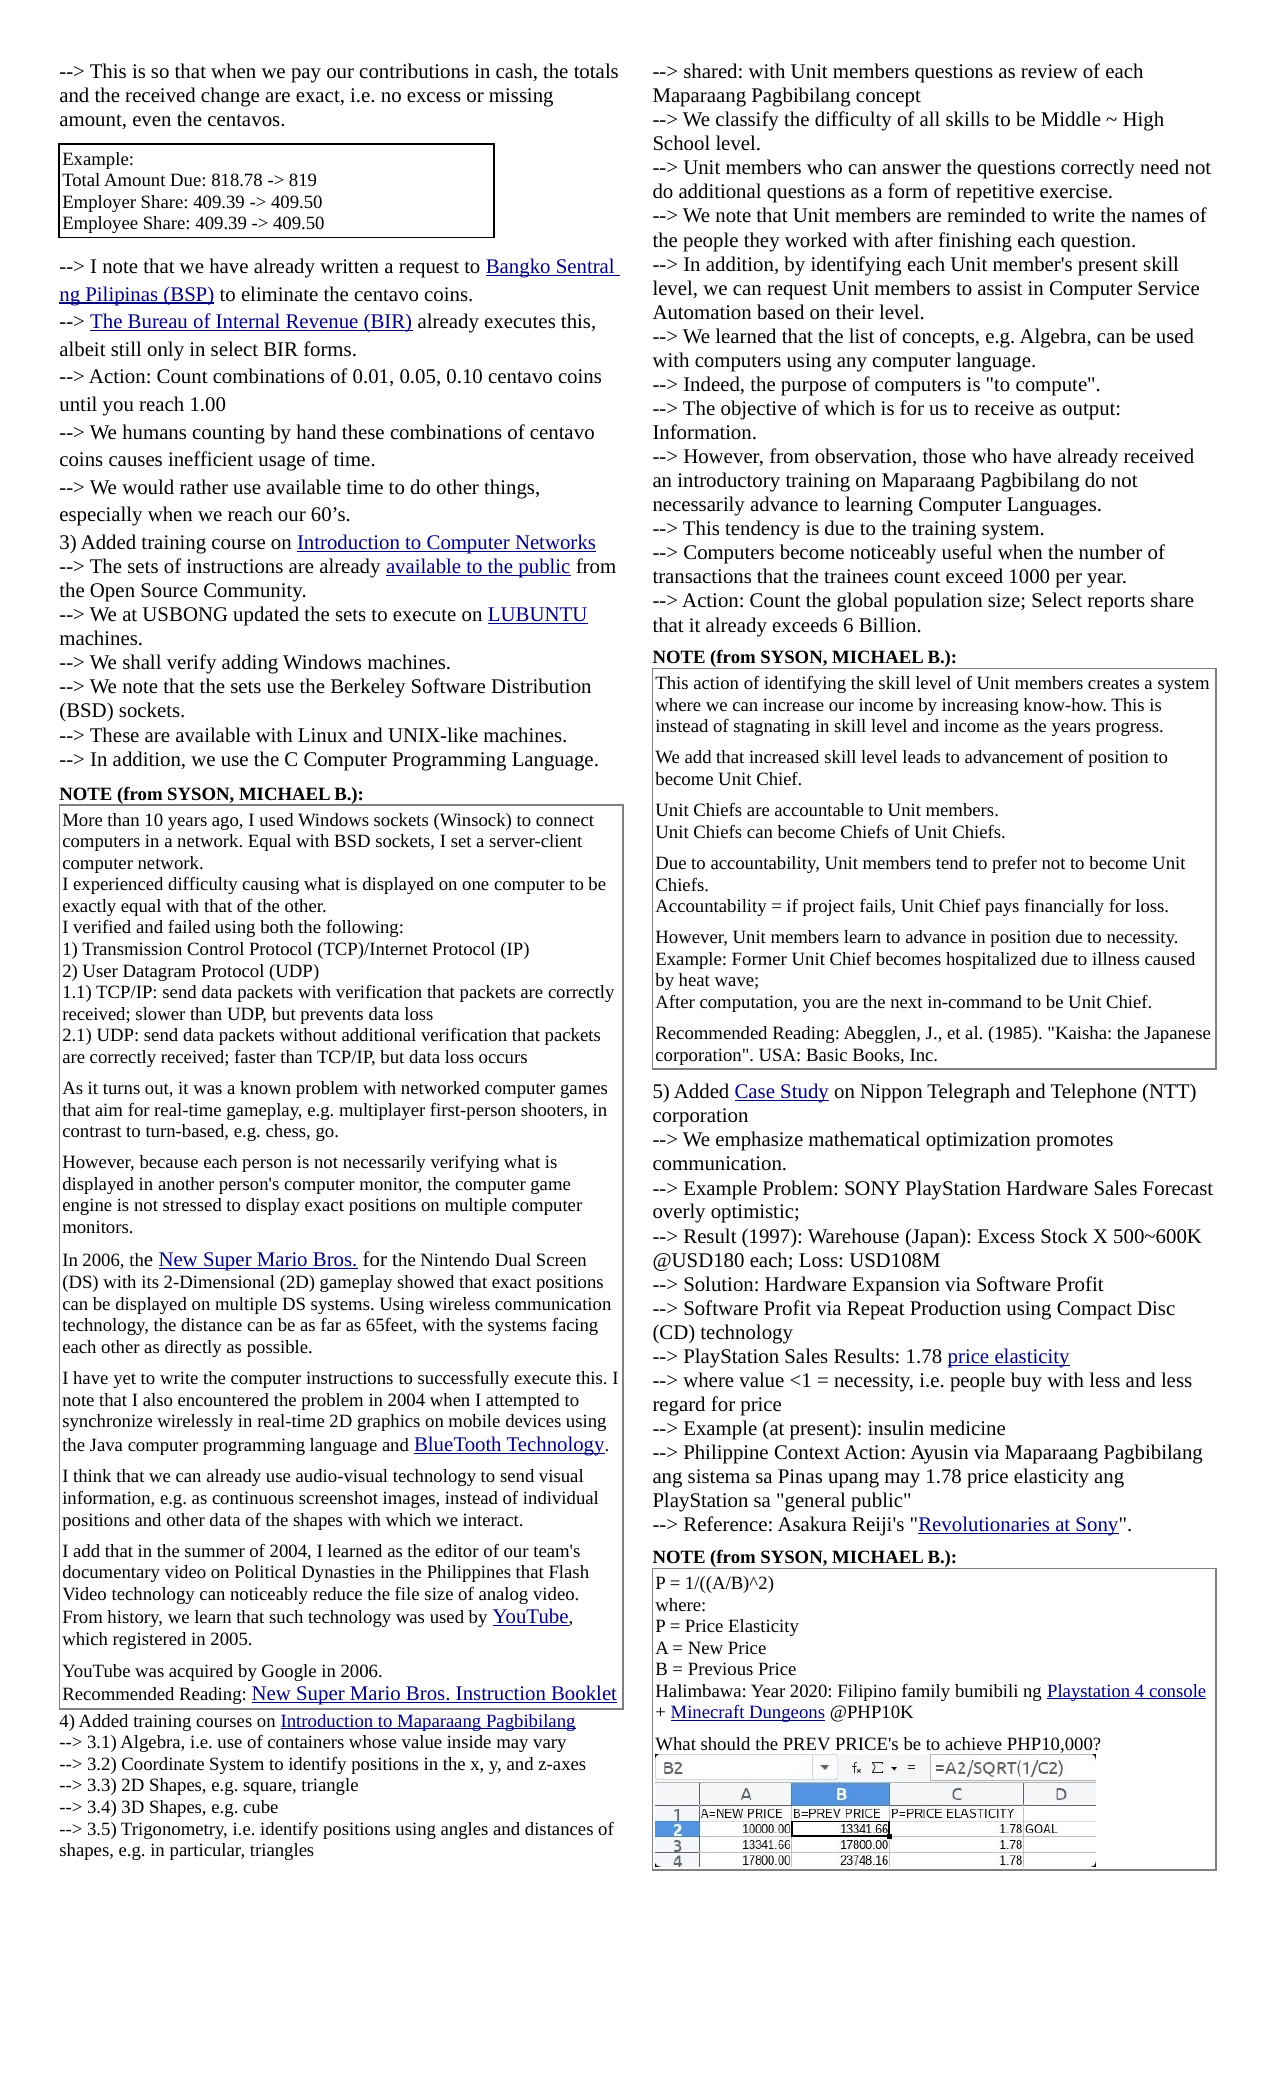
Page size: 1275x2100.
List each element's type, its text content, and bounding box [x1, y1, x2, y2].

table_header More than 10 years ago, I used Windows sockets (Winsock) to connect computers in a network. Equal with BSD sockets, I set a server-client computer network. I experienced difficulty causing what is displayed on one computer to be exactly equal with that of the other. I verified and failed using both the following: 1) Transmission Control Protocol (TCP)/Internet Protocol (IP) 2) User Datagram Protocol (UDP) 1.1) TCP/IP: send data packets with verification that packets are correctly received; slower than UDP, but prevents data loss 2.1) UDP: send data packets without additional verification that packets are correctly received; faster than TCP/IP, but data loss occurs As it turns out, it was a known problem with networked computer games that aim for real-time gameplay, e.g. multiplayer first-person shooters, in contrast to turn-based, e.g. chess, go. However, because each person is not necessarily verifying what is displayed in another person's computer monitor, the computer game engine is not stressed to display exact positions on multiple computer monitors. In 2006, the New Super Mario Bros. for the Nintendo Dual Screen (DS) with its 2-Dimensional (2D) gameplay showed that exact positions can be displayed on multiple DS systems. Using wireless communication technology, the distance can be as far as 65feet, with the systems facing each other as directly as possible. I have yet to write the computer instructions to successfully execute this. I note that I also encountered the problem in 2004 when I attempted to synchronize wirelessly in real-time 2D graphics on mobile devices using the Java computer programming language and BlueTooth Technology. I think that we can already use audio-visual technology to send visual information, e.g. as continuous screenshot images, instead of individual positions and other data of the shapes with which we interact. I add that in the summer of 2004, I learned as the editor of our team's documentary video on Political Dynasties in the Philippines that Flash Video technology can noticeably reduce the file size of analog video. From history, we learn that such technology was used by YouTube, which registered in 2005. YouTube was acquired by Google in 2006. Recommended Reading: New Super Mario Bros. Instruction Booklet [60, 806, 622, 1708]
text --> We learned that the list of concepts, e.g. Algebra, can be used with computers using any computer language. [652, 324, 1216, 372]
text --> Result (1997): Warehouse (Japan): Excess Stock X 500~600K @USD180 each; Loss: USD108M --> Solution: Hardware Expansion via Software Profit --> Software Profit via Repeat Production using Compact Disc (CD) technology [652, 1223, 1216, 1344]
text --> 3.5) Trigonometry, i.e. identify positions using angles and distances of shapes, e.g. in particular, triangles [59, 1817, 623, 1861]
text --> This is so that when we pay our contributions in cash, the totals and the received change are exact, i.e. no excess or missing amount, even the centavos. [59, 59, 623, 143]
text NOTE (from SYSON, MICHAEL B.): [59, 783, 623, 804]
table_header Example: Total Amount Due: 818.78 -> 819 Employer Share: 409.39 -> 409.50 Employee Share: 409.39 -> 409.50 [60, 145, 493, 237]
picture [655, 1754, 1096, 1867]
text --> I note that we have already written a request to Bangko Sentral ng Pilipinas (BSP) to eliminate the centavo coins. --> The Bureau of Internal Revenue (BIR) already executes this, albeit still only in select BIR forms. --> Action: Count combinations of 0.01, 0.05, 0.10 centavo coins until you reach 1.00 [59, 238, 623, 416]
text --> Philippine Context Action: Ayusin via Maparaang Pagbibilang ang sistema sa Pinas upang may 1.78 price elasticity ang PlayStation sa "general public" [652, 1440, 1216, 1512]
text --> These are available with Linux and UNIX-like machines. --> In addition, we use the C Computer Programming Language. [59, 722, 623, 771]
text --> We emphasize mathematical optimization promotes communication. [652, 1127, 1216, 1175]
text --> We humans counting by hand these combinations of centavo coins causes inefficient usage of time. --> We would rather use available time to do other things, especially when we reach our 60’s. [59, 419, 623, 526]
text --> 3.2) Coordinate System to identify positions in the x, y, and z-axes --> 3.3) 2D Shapes, e.g. square, triangle --> 3.4) 3D Shapes, e.g. cube [59, 1753, 623, 1817]
text NOTE (from SYSON, MICHAEL B.): [652, 646, 1216, 668]
text --> In addition, by identifying each Unit member's present skill level, we can request Unit members to assist in Computer Service Automation based on their level. [652, 252, 1216, 324]
text --> Action: Count the global population size; Select reports share that it already exceeds 6 Billion. [652, 588, 1216, 637]
text --> Indeed, the purpose of computers is "to compute". --> The objective of which is for us to receive as output: Information. --> However, from observation, those who have already received an introductory training on Maparaang Pagbibilang do not necessarily advance to learning Computer Languages. [652, 372, 1216, 516]
table_header P = 1/((A/B)^2) where: P = Price Elasticity A = New Price B = Previous Price Halimbawa: Year 2020: Filipino family bumibili ng Playstation 4 console + Minecraft Dungeons @PHP10K What should the PREV PRICE's be to achieve PHP10,000? [653, 1569, 1215, 1869]
text --> Example Problem: SONY PlayStation Hardware Sales Forecast overly optimistic; [652, 1175, 1216, 1223]
text NOTE (from SYSON, MICHAEL B.): [652, 1546, 1216, 1567]
text --> shared: with Unit members questions as review of each Maparaang Pagbibilang concept --> We classify the difficulty of all skills to be Middle ~ High School level. --> Unit members who can answer the questions correctly need not do additional questions as a form of repetitive exercise. [652, 59, 1216, 203]
table_header This action of identifying the skill level of Unit members creates a system where we can increase our income by increasing know-how. This is instead of stagnating in skill level and income as the years progress. We add that increased skill level leads to advancement of position to become Unit Chief. Unit Chiefs are accountable to Unit members. Unit Chiefs can become Chiefs of Unit Chiefs. Due to accountability, Unit members tend to prefer not to become Unit Chiefs. Accountability = if project fails, Unit Chief pays financially for loss. However, Unit members learn to advance in position due to necessity. Example: Former Unit Chief becomes hospitalized due to illness caused by heat wave; After computation, you are the next in-command to be Unit Chief. Recommended Reading: Abegglen, J., et al. (1985). "Kaisha: the Japanese corporation". USA: Basic Books, Inc. [653, 669, 1215, 1068]
text --> 3.1) Algebra, i.e. use of containers whose value inside may vary [59, 1731, 623, 1753]
text --> This tendency is due to the training system. [652, 516, 1216, 540]
text 4) Added training courses on Introduction to Maparaang Pagbibilang [59, 1710, 623, 1731]
text --> Reference: Asakura Reiji's "Revolutionaries at Sony". [652, 1512, 1216, 1536]
text --> We note that Unit members are reminded to write the names of the people they worked with after finishing each question. [652, 203, 1216, 252]
text 5) Added Case Study on Nippon Telegraph and Telephone (NTT) corporation [652, 1079, 1216, 1127]
text --> Computers become noticeably useful when the number of transactions that the trainees count exceed 1000 per year. [652, 540, 1216, 588]
text --> The sets of instructions are already available to the public from the Open Source Community. --> We at USBONG updated the sets to execute on LUBUNTU machines. --> We shall verify adding Windows machines. --> We note that the sets use the Berkeley Software Distribution (BSD) sockets. [59, 554, 623, 722]
text --> PlayStation Sales Results: 1.78 price elasticity --> where value <1 = necessity, i.e. people buy with less and less regard for price --> Example (at present): insulin medicine [652, 1344, 1216, 1440]
text 3) Added training course on Introduction to Computer Networks [59, 530, 623, 554]
